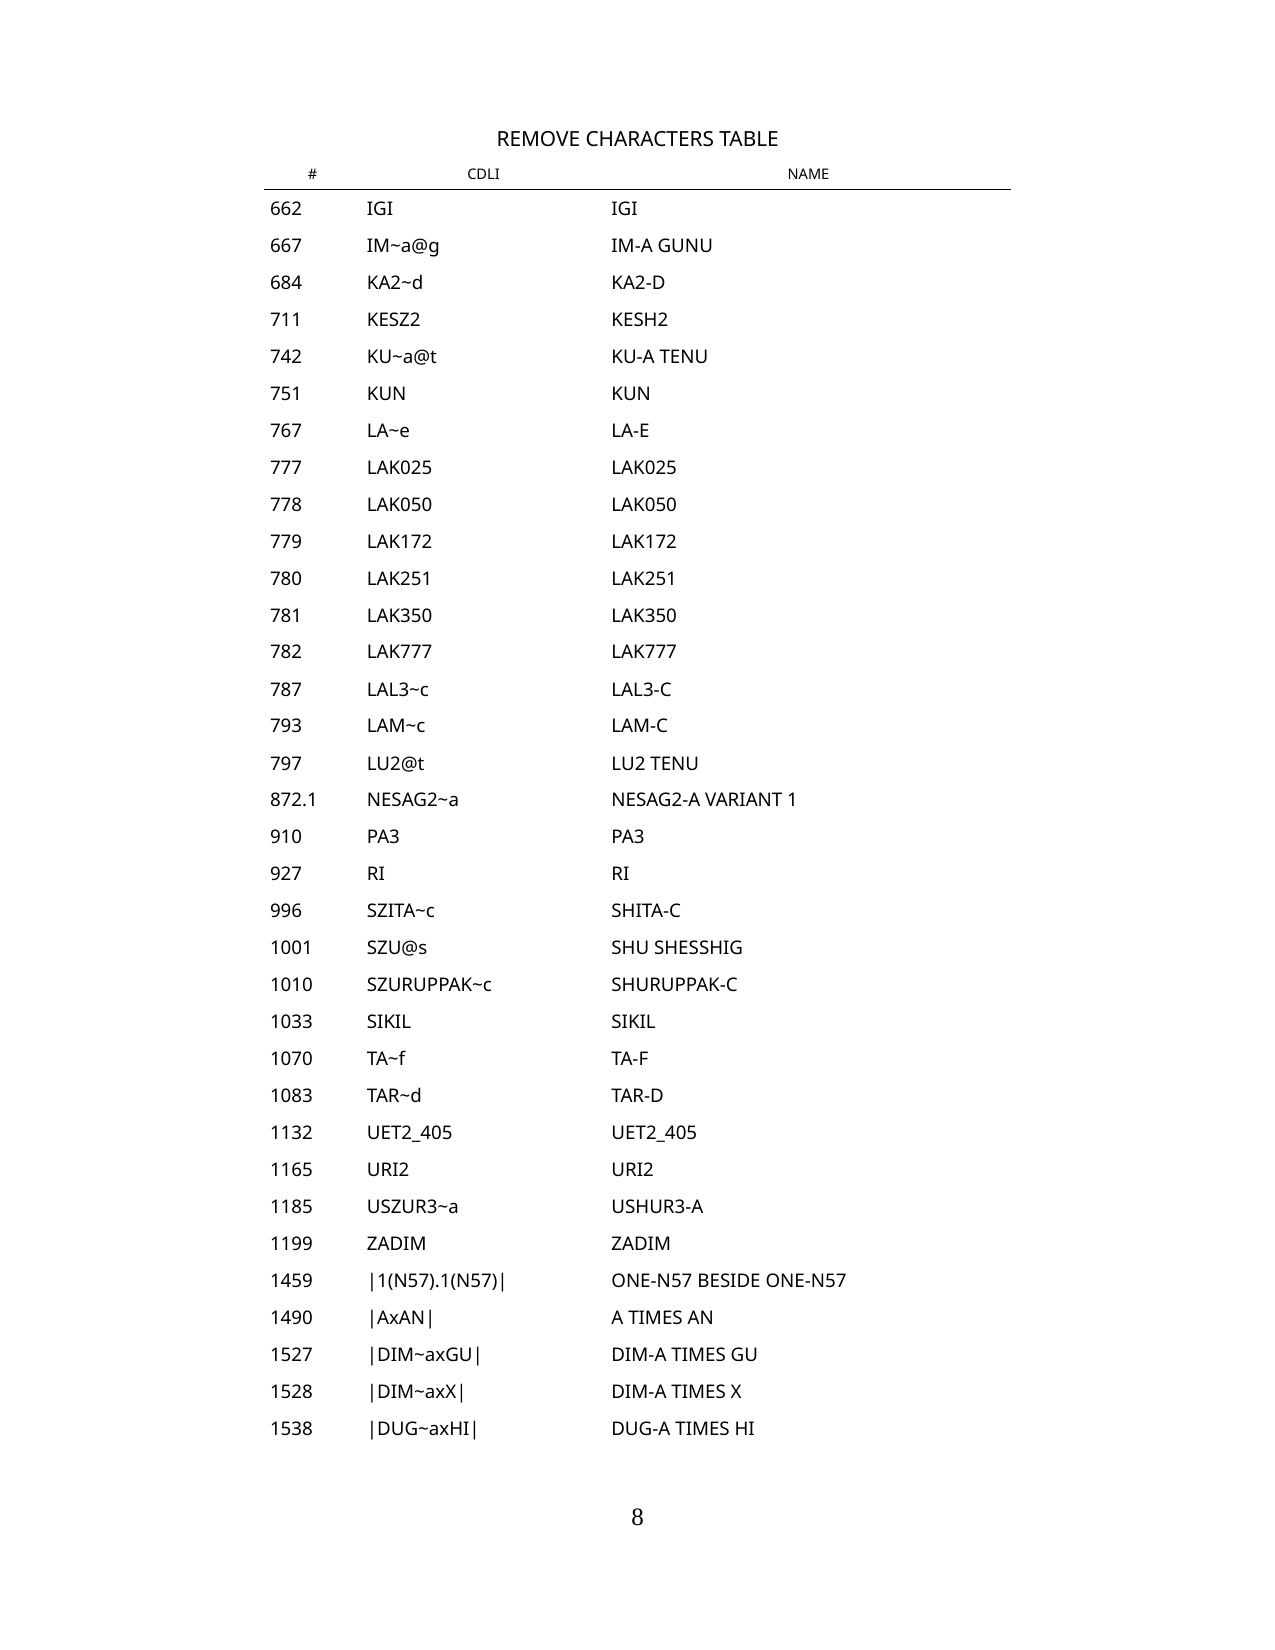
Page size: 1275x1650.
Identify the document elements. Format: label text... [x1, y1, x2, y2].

table_cell IGI [606, 190, 1011, 226]
table_cell 782 [264, 633, 361, 670]
table_cell 1528 [264, 1373, 361, 1410]
table_cell LAM~c [361, 707, 606, 744]
table_cell 781 [264, 596, 361, 633]
table_cell 1001 [264, 929, 361, 966]
table_cell DIM-A TIMES GU [606, 1336, 1011, 1373]
table_cell 1070 [264, 1040, 361, 1077]
table_cell 779 [264, 522, 361, 559]
table_cell SIKIL [361, 1003, 606, 1040]
table_cell LAK172 [606, 522, 1011, 559]
table_cell |DIM~axX| [361, 1373, 606, 1410]
table_cell LAK025 [361, 448, 606, 485]
table_cell SZITA~c [361, 892, 606, 929]
table_cell NESAG2~a [361, 781, 606, 818]
table_cell 787 [264, 670, 361, 707]
table_cell KESZ2 [361, 300, 606, 337]
table_cell SHITA-C [606, 892, 1011, 929]
table_cell SIKIL [606, 1003, 1011, 1040]
table_cell 793 [264, 707, 361, 744]
table_cell LA-E [606, 411, 1011, 448]
table_cell 910 [264, 818, 361, 855]
table_cell LAK777 [606, 633, 1011, 670]
table_cell A TIMES AN [606, 1299, 1011, 1336]
table_cell 1132 [264, 1114, 361, 1151]
table_cell LU2 TENU [606, 744, 1011, 781]
table_cell LAL3~c [361, 670, 606, 707]
table_cell LU2@t [361, 744, 606, 781]
table_cell 797 [264, 744, 361, 781]
table_cell 777 [264, 448, 361, 485]
table_cell DIM-A TIMES X [606, 1373, 1011, 1410]
table_cell URI2 [606, 1151, 1011, 1188]
table_cell LAK050 [361, 485, 606, 522]
table_cell URI2 [361, 1151, 606, 1188]
table_cell KA2-D [606, 263, 1011, 300]
table_cell KA2~d [361, 263, 606, 300]
table_cell RI [606, 855, 1011, 892]
table_cell LAK050 [606, 485, 1011, 522]
table_cell ONE-N57 BESIDE ONE-N57 [606, 1262, 1011, 1299]
table_cell KUN [361, 374, 606, 411]
table_cell ZADIM [606, 1225, 1011, 1262]
table_header REMOVE CHARACTERS TABLE [264, 118, 1011, 158]
table_cell ZADIM [361, 1225, 606, 1262]
table_cell 751 [264, 374, 361, 411]
table_cell LAK777 [361, 633, 606, 670]
table_cell IGI [361, 190, 606, 226]
table_cell KUN [606, 374, 1011, 411]
table_cell TAR-D [606, 1077, 1011, 1114]
table_cell IM~a@g [361, 226, 606, 263]
table_cell 872.1 [264, 781, 361, 818]
table_cell 1033 [264, 1003, 361, 1040]
table_cell LA~e [361, 411, 606, 448]
table_cell UET2_405 [606, 1114, 1011, 1151]
table_cell 996 [264, 892, 361, 929]
table_cell TA~f [361, 1040, 606, 1077]
table_cell KU-A TENU [606, 337, 1011, 374]
table_cell 1199 [264, 1225, 361, 1262]
table_cell 684 [264, 263, 361, 300]
table_cell LAL3-C [606, 670, 1011, 707]
table_cell 780 [264, 559, 361, 596]
table_cell USHUR3-A [606, 1188, 1011, 1225]
table_cell LAK251 [606, 559, 1011, 596]
table_cell 662 [264, 190, 361, 226]
table_cell DUG-A TIMES HI [606, 1410, 1011, 1447]
table_cell 767 [264, 411, 361, 448]
table_cell SHURUPPAK-C [606, 966, 1011, 1003]
table_cell 1185 [264, 1188, 361, 1225]
table_cell LAK350 [361, 596, 606, 633]
table_cell LAK251 [361, 559, 606, 596]
table_cell NESAG2-A VARIANT 1 [606, 781, 1011, 818]
table_cell LAK025 [606, 448, 1011, 485]
table_cell RI [361, 855, 606, 892]
table_cell |DIM~axGU| [361, 1336, 606, 1373]
table_cell TA-F [606, 1040, 1011, 1077]
table_cell 742 [264, 337, 361, 374]
table_cell 1165 [264, 1151, 361, 1188]
table_cell 1083 [264, 1077, 361, 1114]
table_cell UET2_405 [361, 1114, 606, 1151]
table_cell KU~a@t [361, 337, 606, 374]
table_cell USZUR3~a [361, 1188, 606, 1225]
table_cell |1(N57).1(N57)| [361, 1262, 606, 1299]
table_cell 1490 [264, 1299, 361, 1336]
table_cell |AxAN| [361, 1299, 606, 1336]
table_cell |DUG~axHI| [361, 1410, 606, 1447]
table_cell 1010 [264, 966, 361, 1003]
table_cell 1538 [264, 1410, 361, 1447]
table_cell CDLI [361, 158, 606, 189]
table_cell SZU@s [361, 929, 606, 966]
table_cell SHU SHESSHIG [606, 929, 1011, 966]
table_cell LAK350 [606, 596, 1011, 633]
table_cell 1459 [264, 1262, 361, 1299]
table_cell 711 [264, 300, 361, 337]
table_cell SZURUPPAK~c [361, 966, 606, 1003]
table_cell # [264, 158, 361, 189]
table_cell PA3 [606, 818, 1011, 855]
table_cell LAK172 [361, 522, 606, 559]
table_cell 667 [264, 226, 361, 263]
table_cell KESH2 [606, 300, 1011, 337]
table_cell LAM-C [606, 707, 1011, 744]
table_cell 1527 [264, 1336, 361, 1373]
table_cell 927 [264, 855, 361, 892]
table_cell 778 [264, 485, 361, 522]
table_cell PA3 [361, 818, 606, 855]
table_cell TAR~d [361, 1077, 606, 1114]
table_cell NAME [606, 158, 1011, 189]
table_cell IM-A GUNU [606, 226, 1011, 263]
